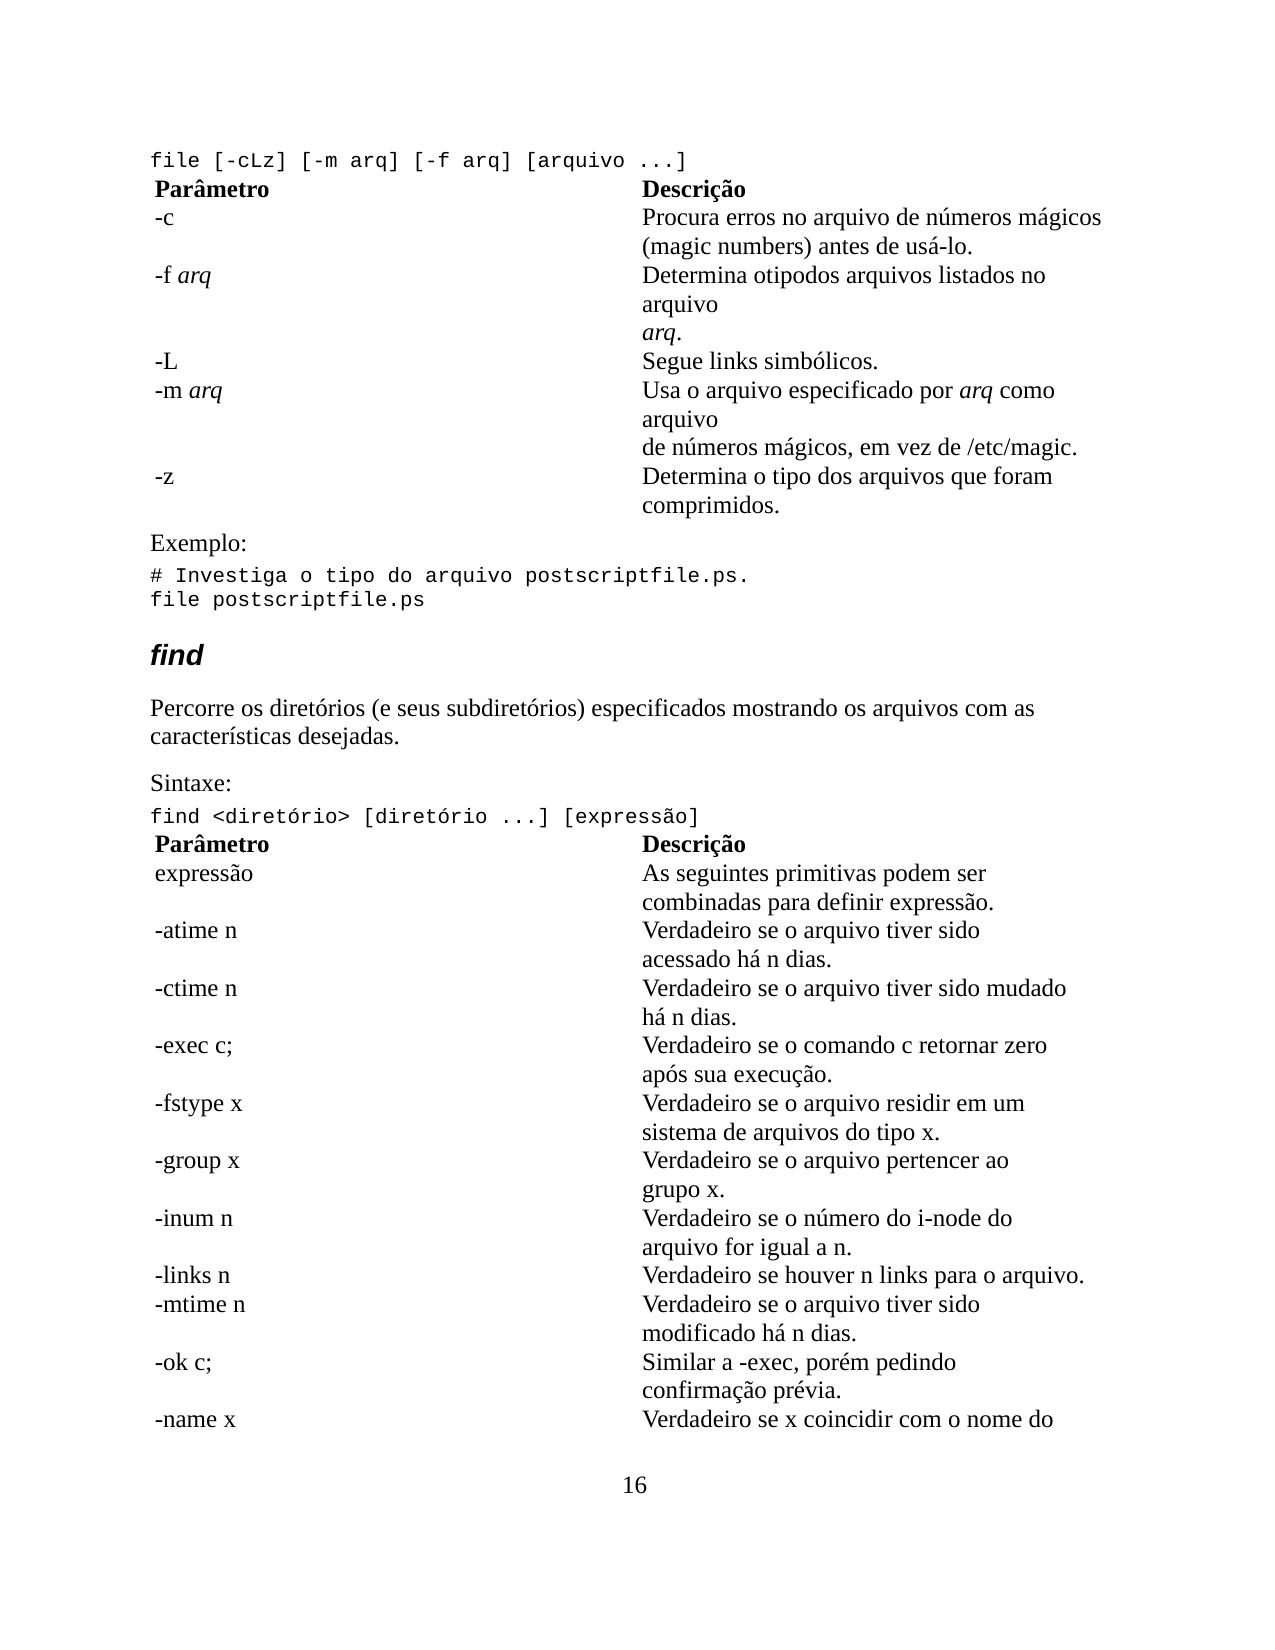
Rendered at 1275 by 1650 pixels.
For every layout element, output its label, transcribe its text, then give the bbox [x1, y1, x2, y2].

table_cell expressão [150, 858, 637, 887]
table_cell -atime n [150, 916, 637, 944]
table_cell [150, 1232, 637, 1261]
table_cell [150, 944, 637, 973]
table_cell -mtime n [150, 1289, 637, 1318]
text Exemplo: [150, 528, 1125, 556]
text # Investiga o tipo do arquivo postscriptfile.ps. [150, 565, 1125, 589]
table_cell -m arq [150, 375, 637, 432]
table_cell [150, 1174, 637, 1203]
text find <diretório> [diretório ...] [expressão] [150, 806, 1125, 829]
table_cell combinadas para definir expressão. [638, 887, 1125, 916]
table_cell [150, 1376, 637, 1404]
table_cell [150, 887, 637, 916]
table_cell -exec c; [150, 1031, 637, 1059]
table_cell acessado há n dias. [638, 944, 1125, 973]
table_header Parâmetro [150, 829, 637, 858]
table_cell -fstype x [150, 1088, 637, 1117]
table_cell (magic numbers) antes de usá-lo. [638, 231, 1125, 260]
table_cell Verdadeiro se o arquivo residir em um [638, 1088, 1125, 1117]
table_cell Usa o arquivo especificado por arq como arquivo [638, 375, 1125, 432]
table_cell Verdadeiro se x coincidir com o nome do [638, 1404, 1125, 1433]
table_cell há n dias. [638, 1002, 1125, 1031]
table_cell Verdadeiro se o arquivo pertencer ao [638, 1146, 1125, 1174]
table_cell Determina otipodos arquivos listados no arquivo [638, 260, 1125, 317]
table_cell Similar a -exec, porém pedindo [638, 1347, 1125, 1376]
table_cell arquivo for igual a n. [638, 1232, 1125, 1261]
table_cell -z [150, 461, 637, 490]
table_cell confirmação prévia. [638, 1376, 1125, 1404]
table_header Descrição [638, 174, 1125, 202]
table_cell grupo x. [638, 1174, 1125, 1203]
table_cell Verdadeiro se houver n links para o arquivo. [638, 1261, 1125, 1289]
table_cell Procura erros no arquivo de números mágicos [638, 203, 1125, 231]
table_cell As seguintes primitivas podem ser [638, 858, 1125, 887]
table_cell [150, 318, 637, 346]
table_cell -inum n [150, 1203, 637, 1232]
table_cell Verdadeiro se o arquivo tiver sido mudado [638, 973, 1125, 1002]
table_cell -f arq [150, 260, 637, 317]
table_cell [150, 1117, 637, 1146]
table_cell Determina o tipo dos arquivos que foram [638, 461, 1125, 490]
table_cell de números mágicos, em vez de /etc/magic. [638, 433, 1125, 461]
text Sintaxe: [150, 768, 1125, 797]
table_cell -links n [150, 1261, 637, 1289]
table_cell sistema de arquivos do tipo x. [638, 1117, 1125, 1146]
table_header Descrição [638, 829, 1125, 858]
table_cell Verdadeiro se o arquivo tiver sido [638, 916, 1125, 944]
table_header Parâmetro [150, 174, 637, 202]
text file [-cLz] [-m arq] [-f arq] [arquivo ...] [150, 150, 1125, 174]
table_cell [150, 231, 637, 260]
table_cell -c [150, 203, 637, 231]
table_cell -group x [150, 1146, 637, 1174]
table_cell -ok c; [150, 1347, 637, 1376]
table_cell [150, 1059, 637, 1088]
table_cell -ctime n [150, 973, 637, 1002]
table_cell comprimidos. [638, 490, 1125, 519]
table_cell [150, 490, 637, 519]
table_cell arq. [638, 318, 1125, 346]
table_cell modificado há n dias. [638, 1318, 1125, 1347]
table_cell Verdadeiro se o comando c retornar zero [638, 1031, 1125, 1059]
subtitle find [150, 638, 1125, 671]
table_cell [150, 1318, 637, 1347]
table_cell [150, 433, 637, 461]
table_cell -L [150, 346, 637, 375]
table_cell Segue links simbólicos. [638, 346, 1125, 375]
table_cell após sua execução. [638, 1059, 1125, 1088]
text Percorre os diretórios (e seus subdiretórios) especificados mostrando os arquivos com as características desejadas. [150, 693, 1125, 750]
table_cell Verdadeiro se o número do i-node do [638, 1203, 1125, 1232]
text file postscriptfile.ps [150, 589, 1125, 613]
table_cell [150, 1002, 637, 1031]
table_cell -name x [150, 1404, 637, 1433]
table_cell Verdadeiro se o arquivo tiver sido [638, 1289, 1125, 1318]
